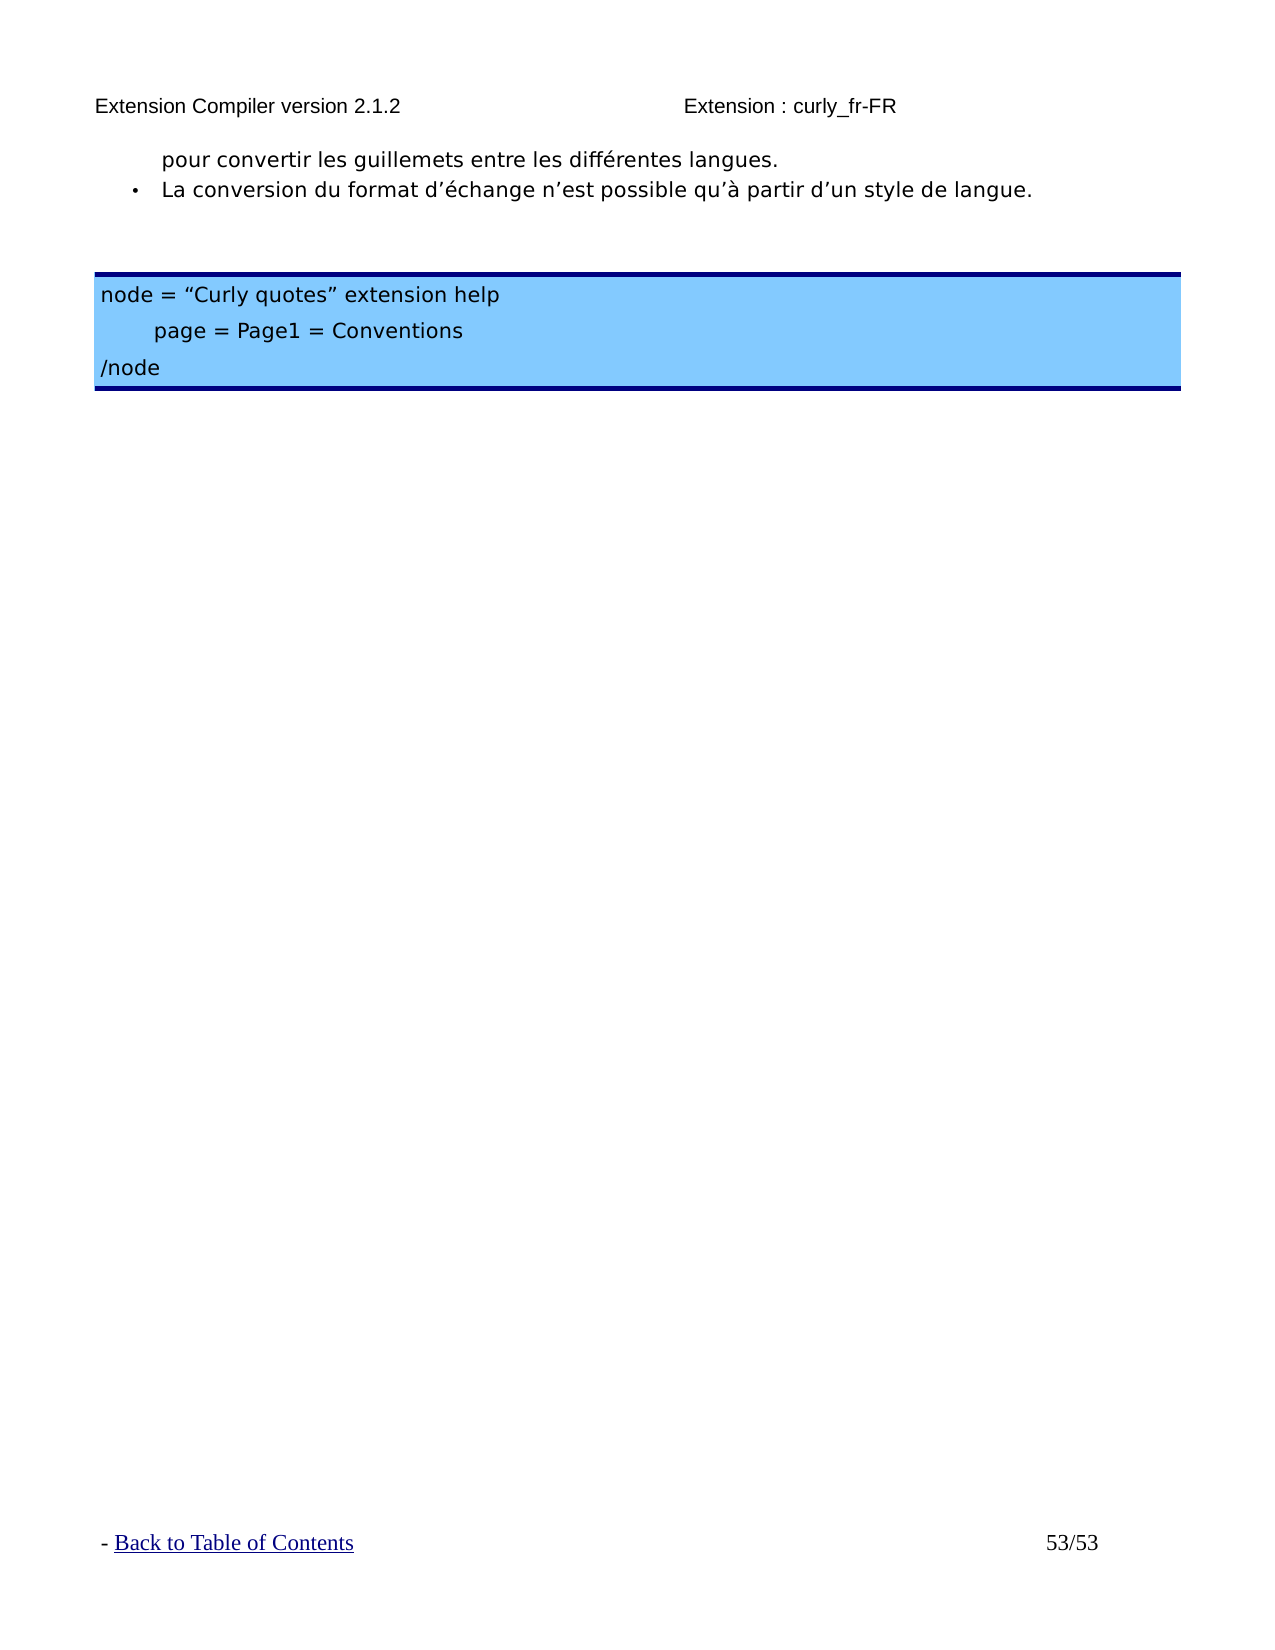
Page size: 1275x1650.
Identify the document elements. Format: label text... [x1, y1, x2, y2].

text node = “Curly quotes” extension help [94, 273, 1181, 307]
list pour convertir les guillemets entre les différentes langues. [132, 147, 1181, 172]
text /node [94, 344, 1181, 391]
text page = Page1 = Conventions [94, 308, 1181, 344]
list La conversion du format d’échange n’est possible qu’à partir d’un style de langue. [132, 178, 1181, 202]
